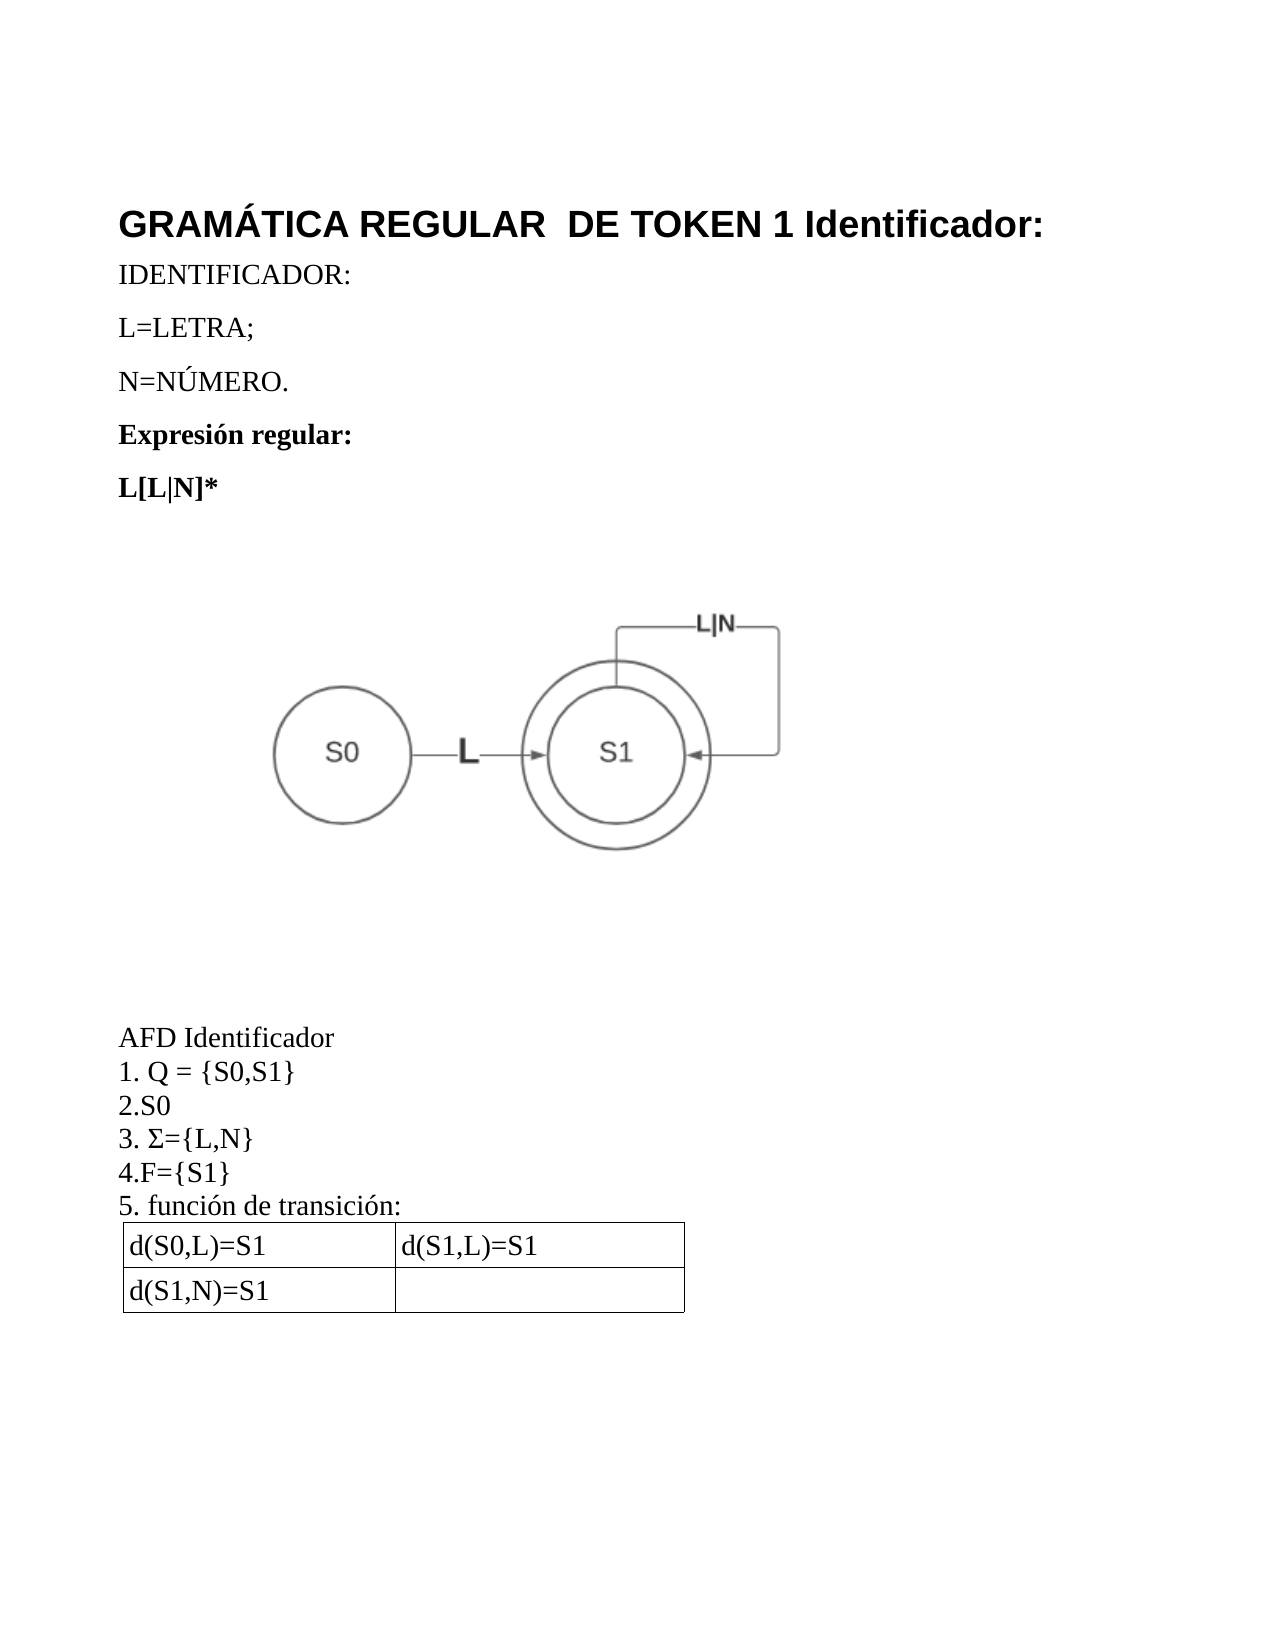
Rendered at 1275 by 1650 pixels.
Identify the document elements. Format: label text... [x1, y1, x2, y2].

table_header d(S0,L)=S1 [124, 1223, 395, 1267]
text 2.S0 [118, 1088, 1157, 1121]
text 1. Q = {S0,S1} [118, 1054, 1157, 1088]
text 3. Σ={L,N} [118, 1121, 1157, 1155]
subtitle GRAMÁTICA REGULAR DE TOKEN 1 Identificador: [118, 201, 1157, 245]
table_header d(S1,L)=S1 [396, 1223, 684, 1267]
text L=LETRA; [118, 311, 1157, 344]
text N=NÚMERO. [118, 364, 1157, 397]
table_cell d(S1,N)=S1 [124, 1268, 395, 1312]
text 5. función de transición: [118, 1188, 1157, 1222]
text AFD Identificador [118, 1021, 1157, 1054]
text 4.F={S1} [118, 1155, 1157, 1188]
text IDENTIFICADOR: [118, 257, 1157, 291]
table_cell [396, 1268, 684, 1312]
text L[L|N]* [118, 470, 1157, 503]
text Expresión regular: [118, 417, 1157, 450]
picture [696, 537, 871, 932]
